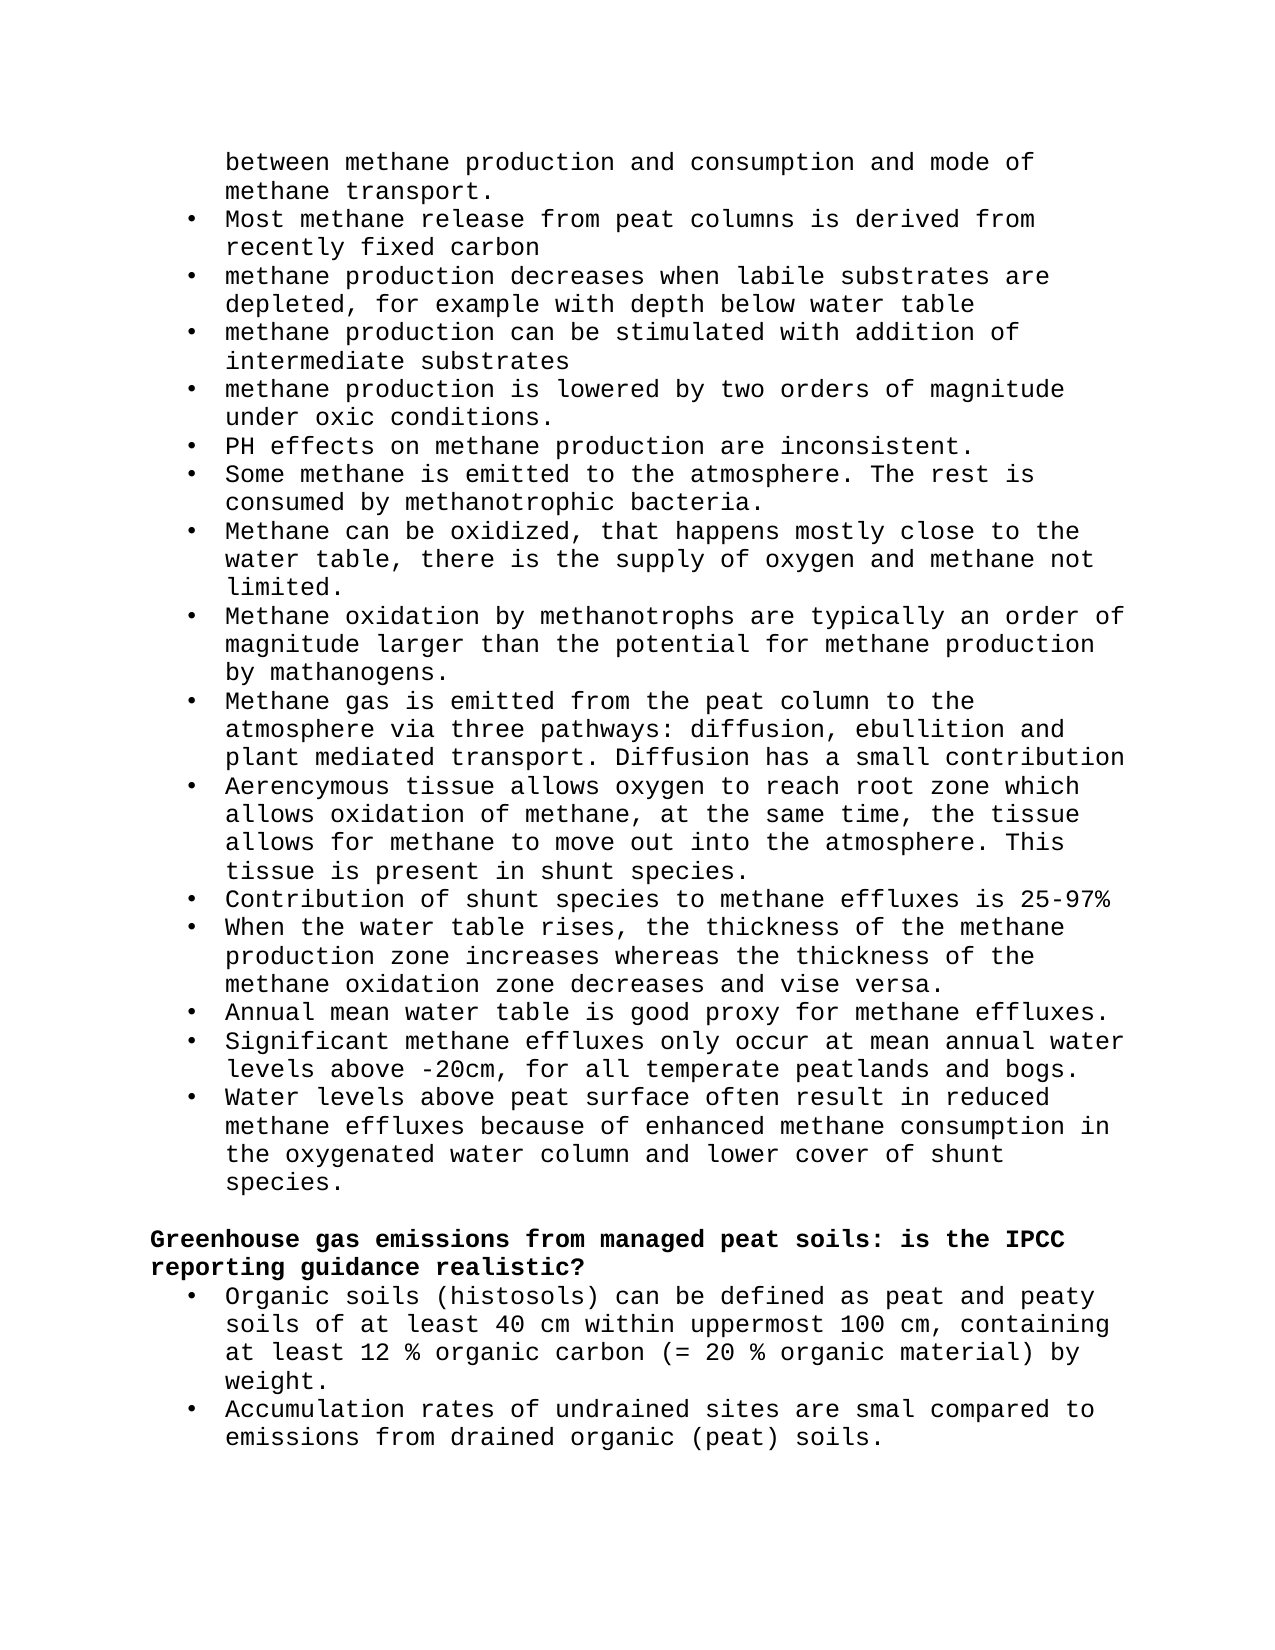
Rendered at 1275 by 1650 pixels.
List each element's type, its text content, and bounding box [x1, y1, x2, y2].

list methane production can be stimulated with addition of intermediate substrates [187, 320, 1125, 377]
list Methane oxidation by methanotrophs are typically an order of magnitude larger than the potential for methane production by mathanogens. [187, 603, 1125, 688]
list Annual mean water table is good proxy for methane effluxes. [187, 1000, 1125, 1028]
list methane production decreases when labile substrates are depleted, for example with depth below water table [187, 263, 1125, 320]
list Water levels above peat surface often result in reduced methane effluxes because of enhanced methane consumption in the oxygenated water column and lower cover of shunt species. [187, 1085, 1125, 1198]
list Aerencymous tissue allows oxygen to reach root zone which allows oxidation of methane, at the same time, the tissue allows for methane to move out into the atmosphere. This tissue is present in shunt species. [187, 773, 1125, 887]
text Greenhouse gas emissions from managed peat soils: is the IPCC reporting guidance realistic? [150, 1227, 1125, 1283]
list Some methane is emitted to the atmosphere. The rest is consumed by methanotrophic bacteria. [187, 462, 1125, 518]
list When the water table rises, the thickness of the methane production zone increases whereas the thickness of the methane oxidation zone decreases and vise versa. [187, 915, 1125, 1000]
list Organic soils (histosols) can be defined as peat and peaty soils of at least 40 cm within uppermost 100 cm, containing at least 12 % organic carbon (= 20 % organic material) by weight. [187, 1283, 1125, 1397]
list methane production is lowered by two orders of magnitude under oxic conditions. [187, 377, 1125, 433]
list Methane can be oxidized, that happens mostly close to the water table, there is the supply of oxygen and methane not limited. [187, 518, 1125, 603]
list Significant methane effluxes only occur at mean annual water levels above -20cm, for all temperate peatlands and bogs. [187, 1028, 1125, 1085]
list PH effects on methane production are inconsistent. [187, 433, 1125, 462]
list Contribution of shunt species to methane effluxes is 25-97% [187, 887, 1125, 915]
list Most methane release from peat columns is derived from recently fixed carbon [187, 207, 1125, 263]
list Methane gas is emitted from the peat column to the atmosphere via three pathways: diffusion, ebullition and plant mediated transport. Diffusion has a small contribution [187, 688, 1125, 773]
list Accumulation rates of undrained sites are smal compared to emissions from drained organic (peat) soils. [187, 1397, 1125, 1453]
list between methane production and consumption and mode of methane transport. [187, 150, 1125, 207]
